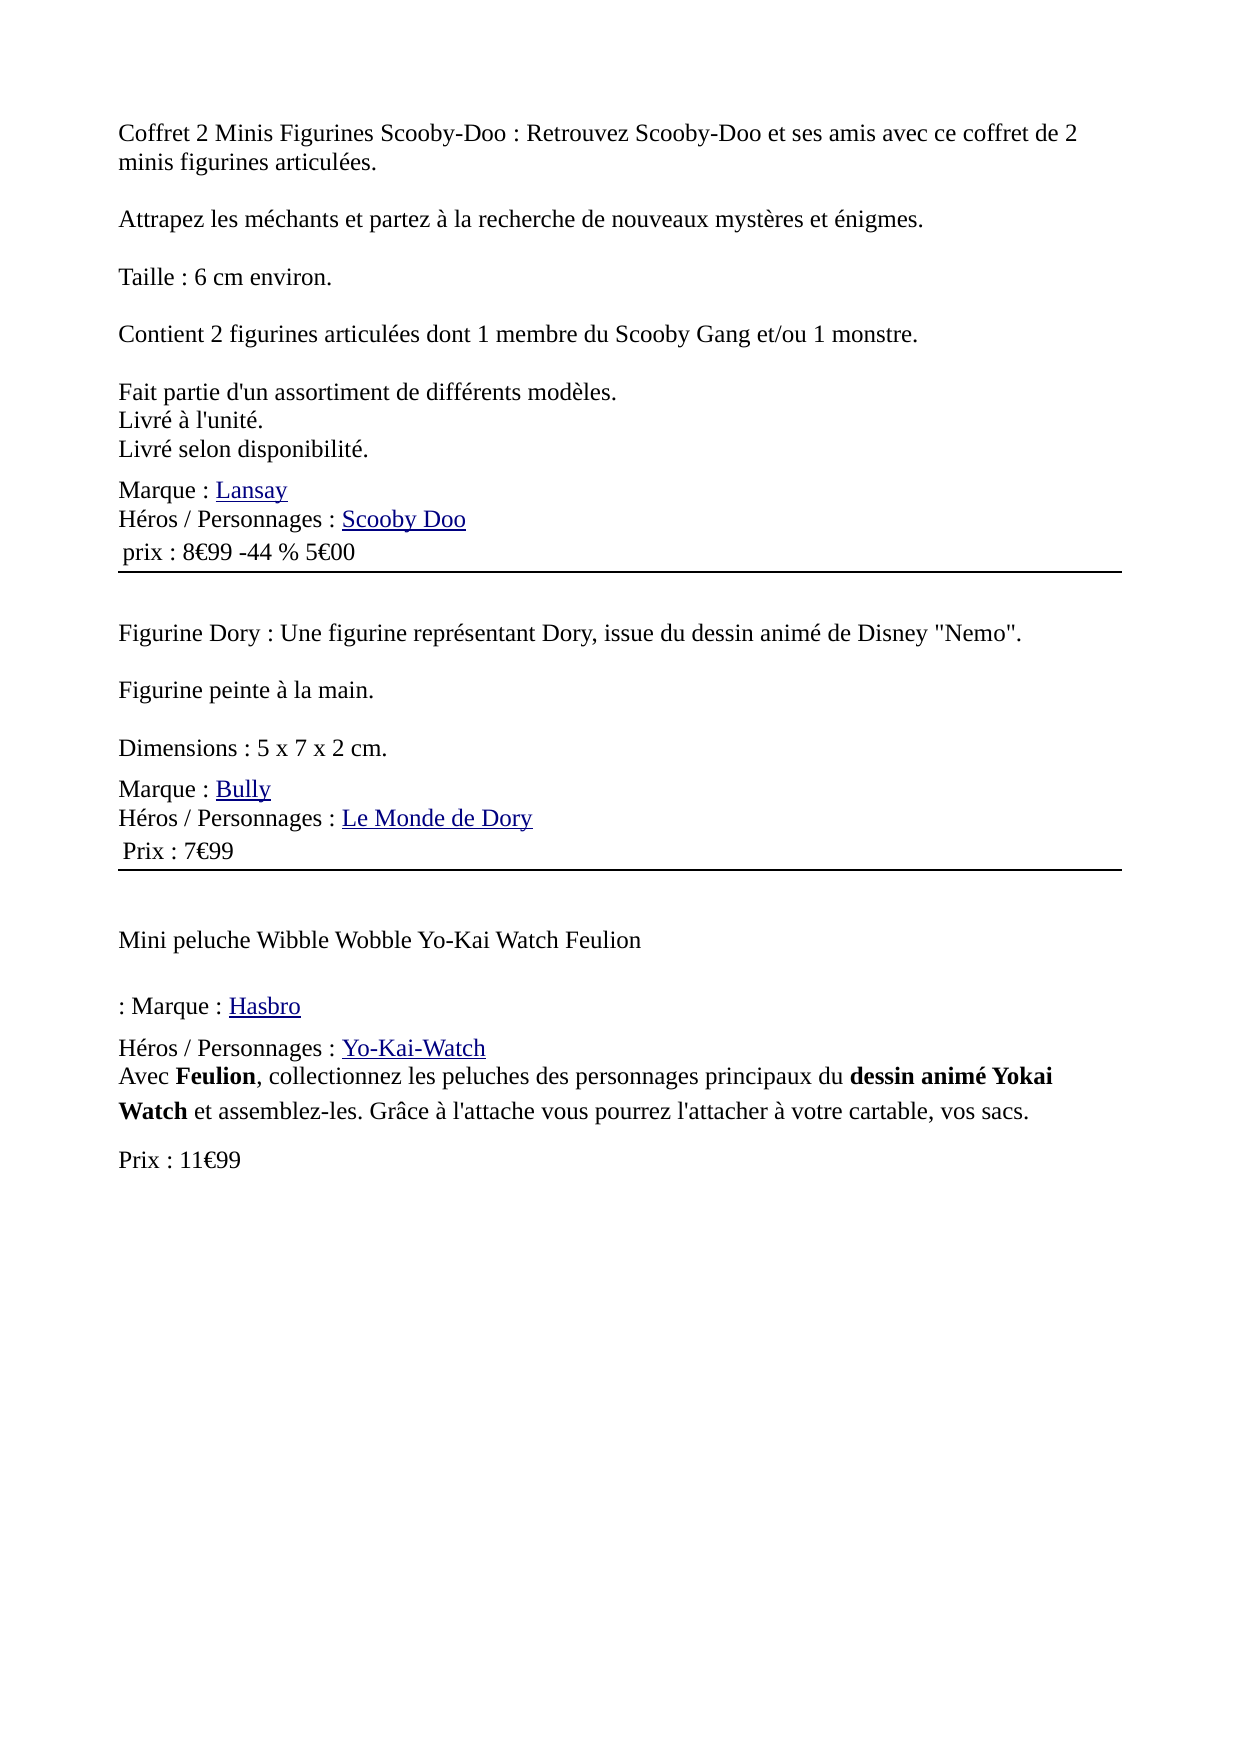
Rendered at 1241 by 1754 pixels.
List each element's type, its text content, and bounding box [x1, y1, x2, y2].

subtitle Figurine Dory : Une figurine représentant Dory, issue du dessin animé de Disney "Nemo". Figurine peinte à la main. Dimensions : 5 x 7 x 2 cm. [118, 618, 1122, 762]
text Marque : Bully [118, 774, 1122, 803]
text Avec Feulion, collectionnez les peluches des personnages principaux du dessin animé Yokai Watch et assemblez-les. Grâce à l'attache vous pourrez l'attacher à votre cartable, vos sacs. [118, 1061, 1122, 1124]
text prix : 8€99 -44 % 5€00 [118, 533, 1122, 571]
text Héros / Personnages : Scooby Doo [118, 504, 1122, 533]
text Prix : 11€99 [118, 1145, 1122, 1174]
text Marque : Lansay [118, 476, 1122, 504]
text Héros / Personnages : Yo-Kai-Watch [118, 1033, 1122, 1061]
subtitle Mini peluche Wibble Wobble Yo-Kai Watch Feulion [118, 925, 1122, 954]
text Prix : 7€99 [118, 832, 1122, 869]
text Héros / Personnages : Le Monde de Dory [118, 803, 1122, 832]
subtitle Coffret 2 Minis Figurines Scooby-Doo : Retrouvez Scooby-Doo et ses amis avec ce coffret de 2 minis figurines articulées. Attrapez les méchants et partez à la recherche de nouveaux mystères et énigmes. Taille : 6 cm environ. Contient 2 figurines articulées dont 1 membre du Scooby Gang et/ou 1 monstre. Fait partie d'un assortiment de différents modèles. Livré à l'unité. Livré selon disponibilité. [118, 118, 1122, 463]
subtitle : Marque : Hasbro [118, 991, 1122, 1020]
